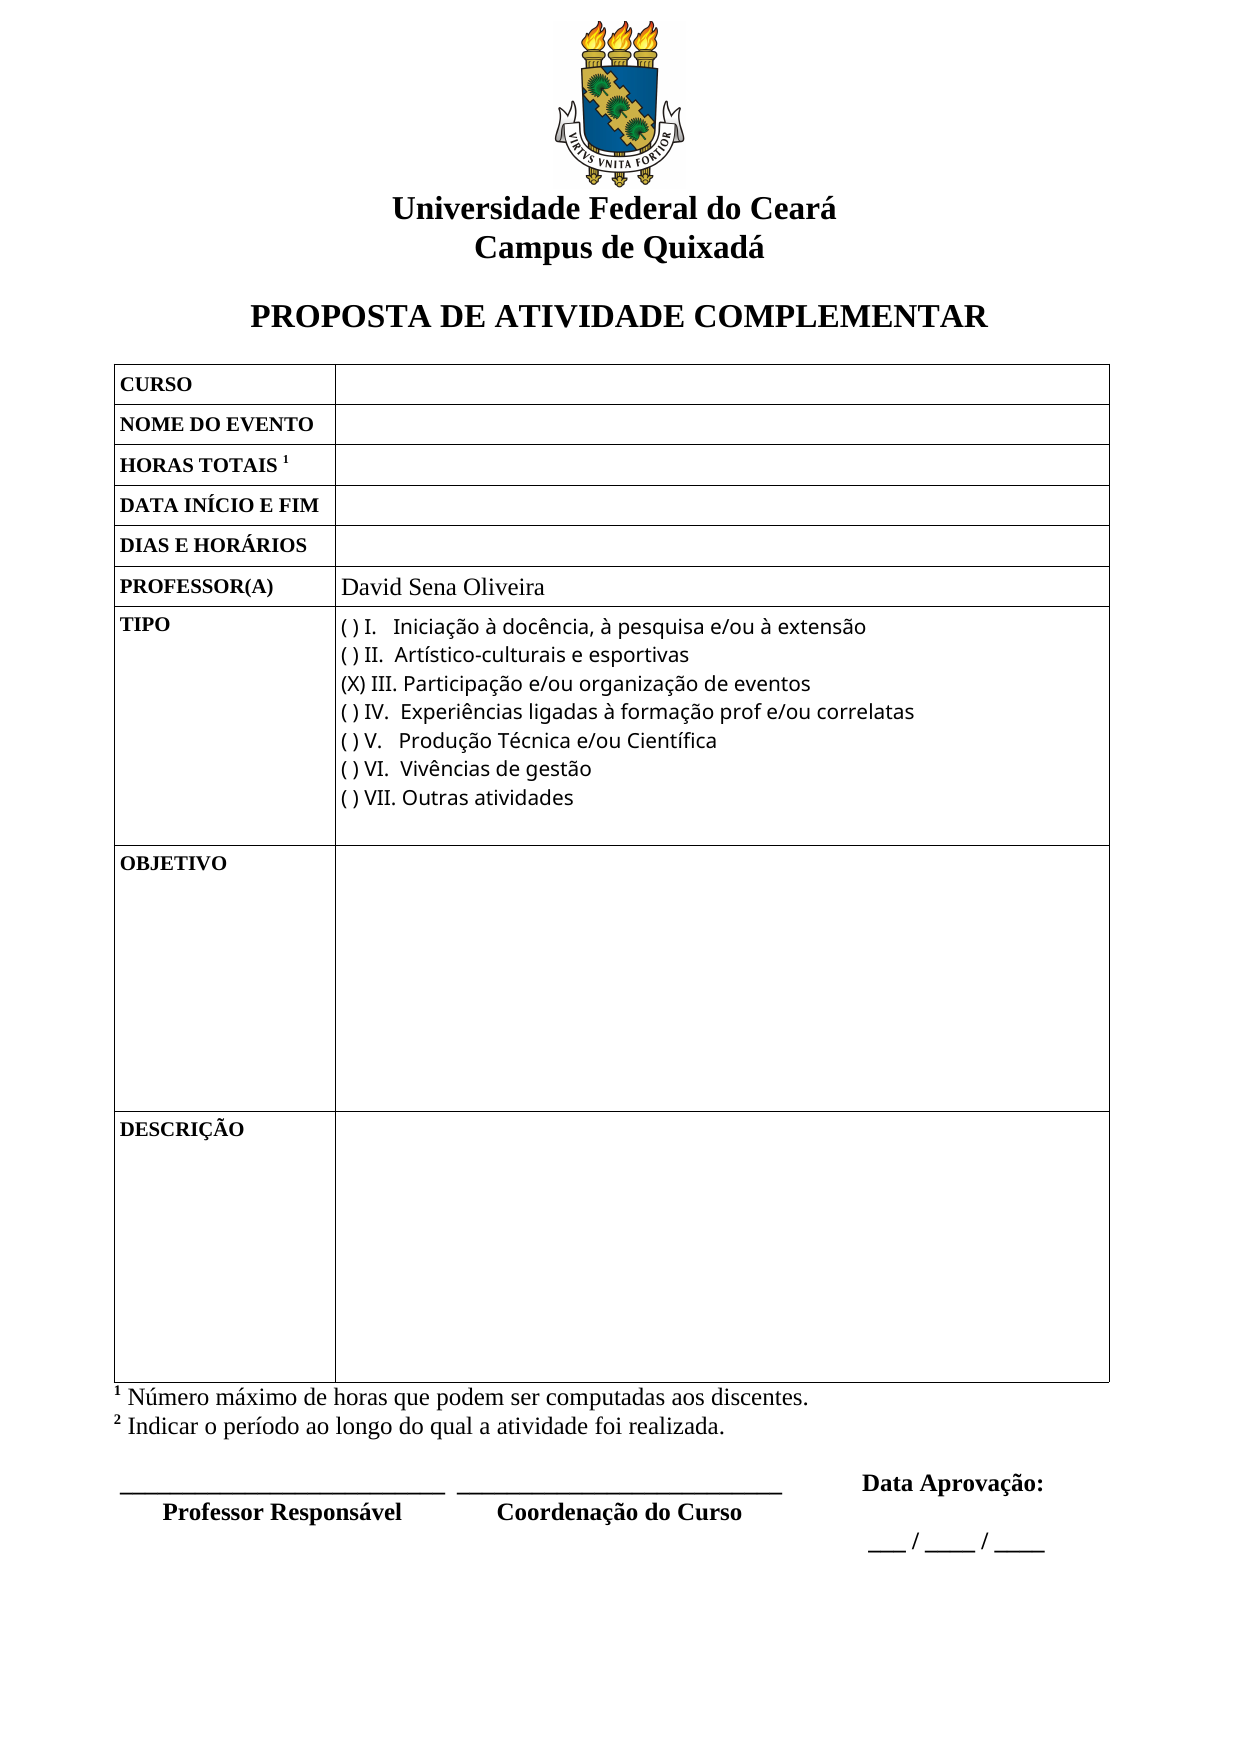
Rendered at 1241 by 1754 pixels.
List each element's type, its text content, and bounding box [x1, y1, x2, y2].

text Coordenação do Curso [451, 1497, 788, 1526]
table_cell OBJETIVO [115, 846, 335, 1111]
text PROPOSTA DE ATIVIDADE COMPLEMENTAR [114, 296, 1125, 335]
text Universidade Federal do Ceará [102, 47, 1126, 227]
text Professor Responsável [114, 1497, 451, 1526]
text Campus de Quixadá [114, 227, 1125, 265]
text __________________________ [114, 1468, 451, 1497]
table_cell David Sena Oliveira [336, 567, 1109, 606]
table_cell [336, 526, 1109, 566]
text 1 Número máximo de horas que podem ser computadas aos discentes. [114, 1382, 1125, 1411]
table_cell DIAS E HORÁRIOS [115, 526, 335, 566]
picture [553, 21, 686, 189]
table_cell HORAS TOTAIS 1 [115, 445, 335, 485]
table_cell [336, 445, 1109, 485]
table_cell [336, 486, 1109, 525]
table_cell DATA INÍCIO E FIM [115, 486, 335, 525]
table_cell [336, 405, 1109, 444]
text ___ / ____ / ____ [788, 1526, 1125, 1555]
table_cell PROFESSOR(A) [115, 567, 335, 606]
text 2 Indicar o período ao longo do qual a atividade foi realizada. [114, 1411, 1125, 1440]
table_cell TIPO [115, 607, 335, 845]
text Data Aprovação: [788, 1468, 1125, 1526]
table_cell ( ) I. Iniciação à docência, à pesquisa e/ou à extensão ( ) II. Artístico-culturais e esportivas (X) III. Participação e/ou organização de eventos ( ) IV. Experiências ligadas à formação prof e/ou correlatas ( ) V. Produção Técnica e/ou Científica ( ) VI. Vivências de gestão ( ) VII. Outras atividades [336, 607, 1109, 845]
table_cell DESCRIÇÃO [115, 1112, 335, 1382]
table_header [336, 365, 1109, 404]
table_header CURSO [115, 365, 335, 404]
table_cell NOME DO EVENTO [115, 405, 335, 444]
text __________________________ [451, 1468, 788, 1497]
table_cell [336, 1112, 1109, 1382]
table_cell [336, 846, 1109, 1111]
